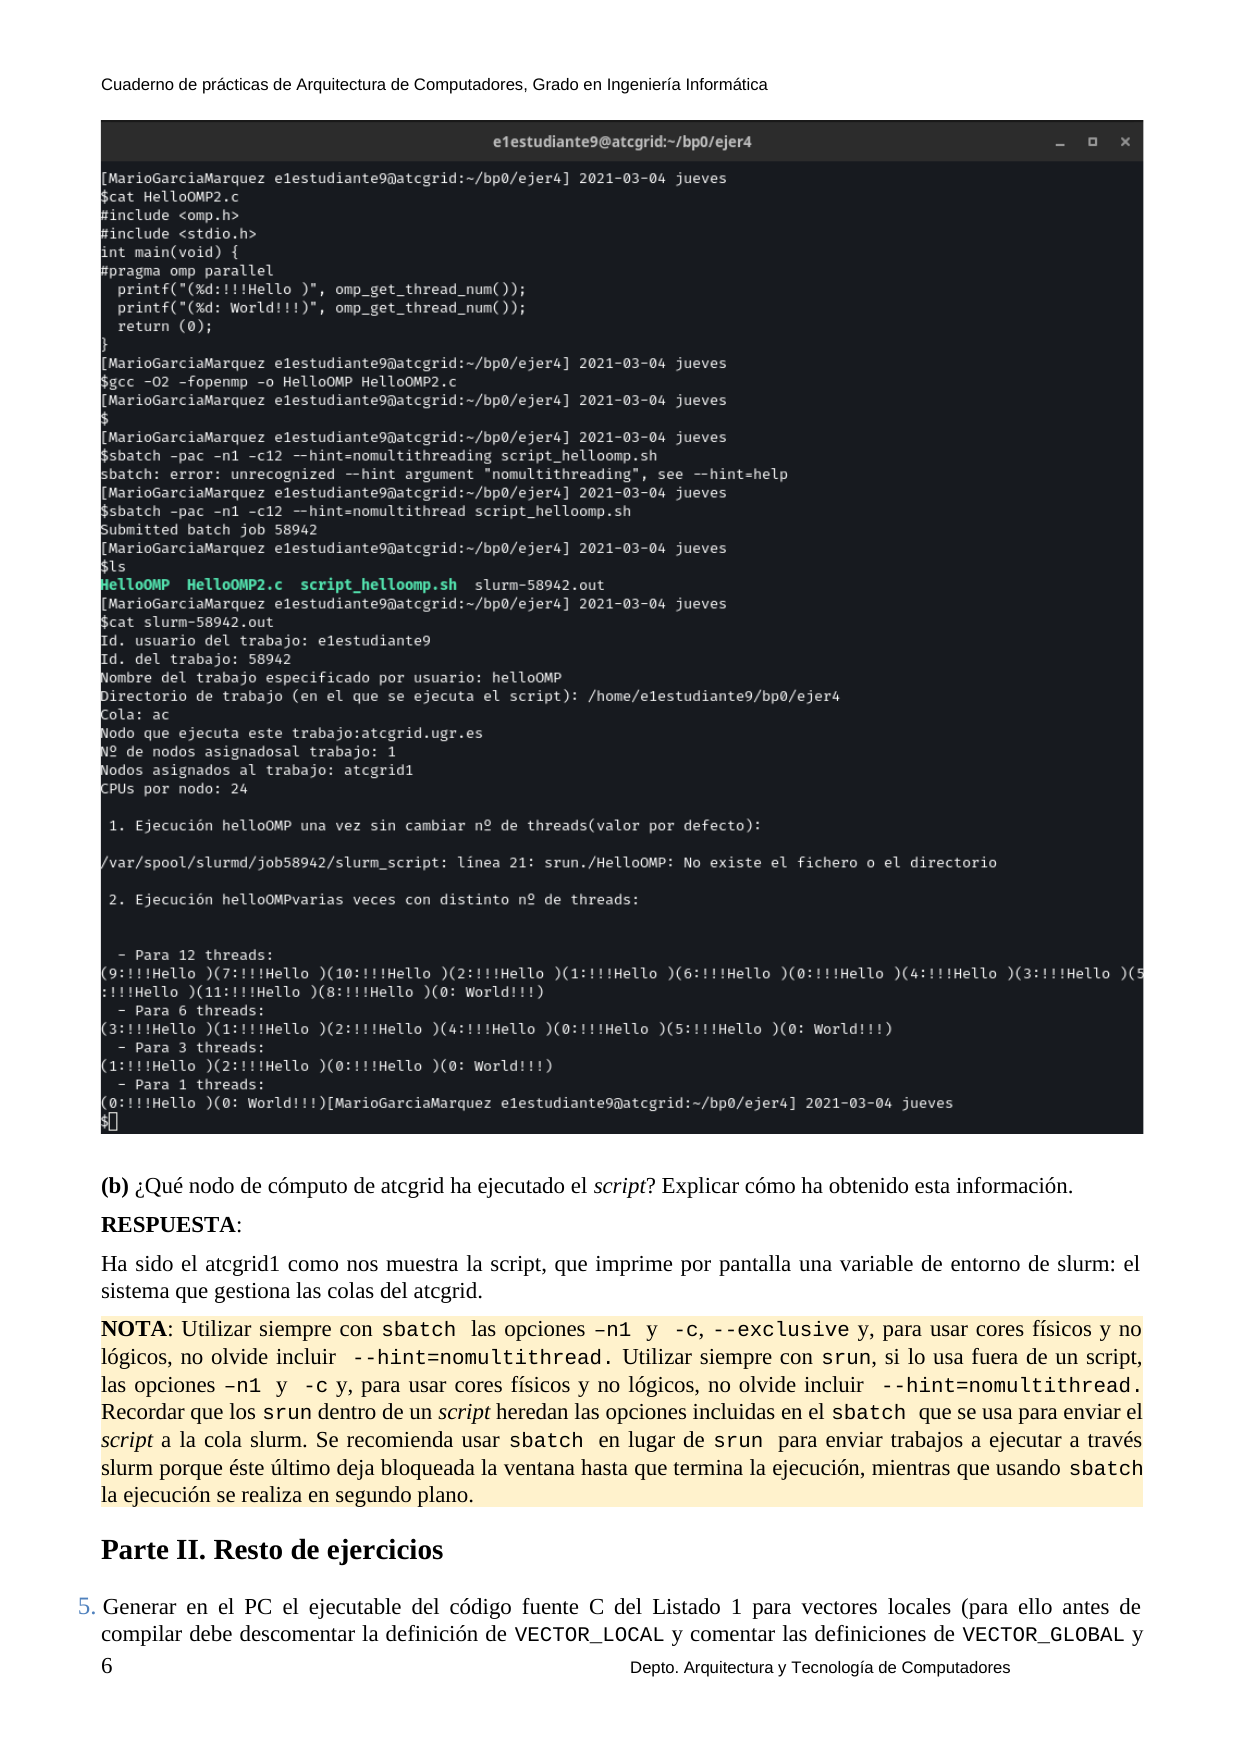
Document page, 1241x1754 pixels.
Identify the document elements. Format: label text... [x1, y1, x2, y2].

text (b) ¿Qué nodo de cómputo de atcgrid ha ejecutado el script? Explicar cómo ha obtenido esta información. [101, 1173, 1143, 1199]
subtitle Parte II. Resto de ejercicios [101, 1532, 1143, 1566]
picture [100, 120, 1144, 1134]
list Ha sido el atcgrid1 como nos muestra la script, que imprime por pantalla una variable de entorno de slurm: el sistema que gestiona las colas del atcgrid. [101, 1250, 1143, 1303]
list RESPUESTA: [101, 1211, 1143, 1238]
list Generar en el PC el ejecutable del código fuente C del Listado 1 para vectores locales (para ello antes de compilar debe descomentar la definición de VECTOR_LOCAL y comentar las definiciones de VECTOR_GLOBAL y [71, 1591, 1143, 1647]
list NOTA: Utilizar siempre con sbatch las opciones –n1 y -c, --exclusive y, para usar cores físicos y no lógicos, no olvide incluir --hint=nomultithread. Utilizar siempre con srun, si lo usa fuera de un script, las opciones –n1 y -c y, para usar cores físicos y no lógicos, no olvide incluir --hint=nomultithread. Recordar que los srun dentro de un script heredan las opciones incluidas en el sbatch que se usa para enviar el script a la cola slurm. Se recomienda usar sbatch en lugar de srun para enviar trabajos a ejecutar a través slurm porque éste último deja bloqueada la ventana hasta que termina la ejecución, mientras que usando sbatch la ejecución se realiza en segundo plano. [101, 1316, 1143, 1507]
